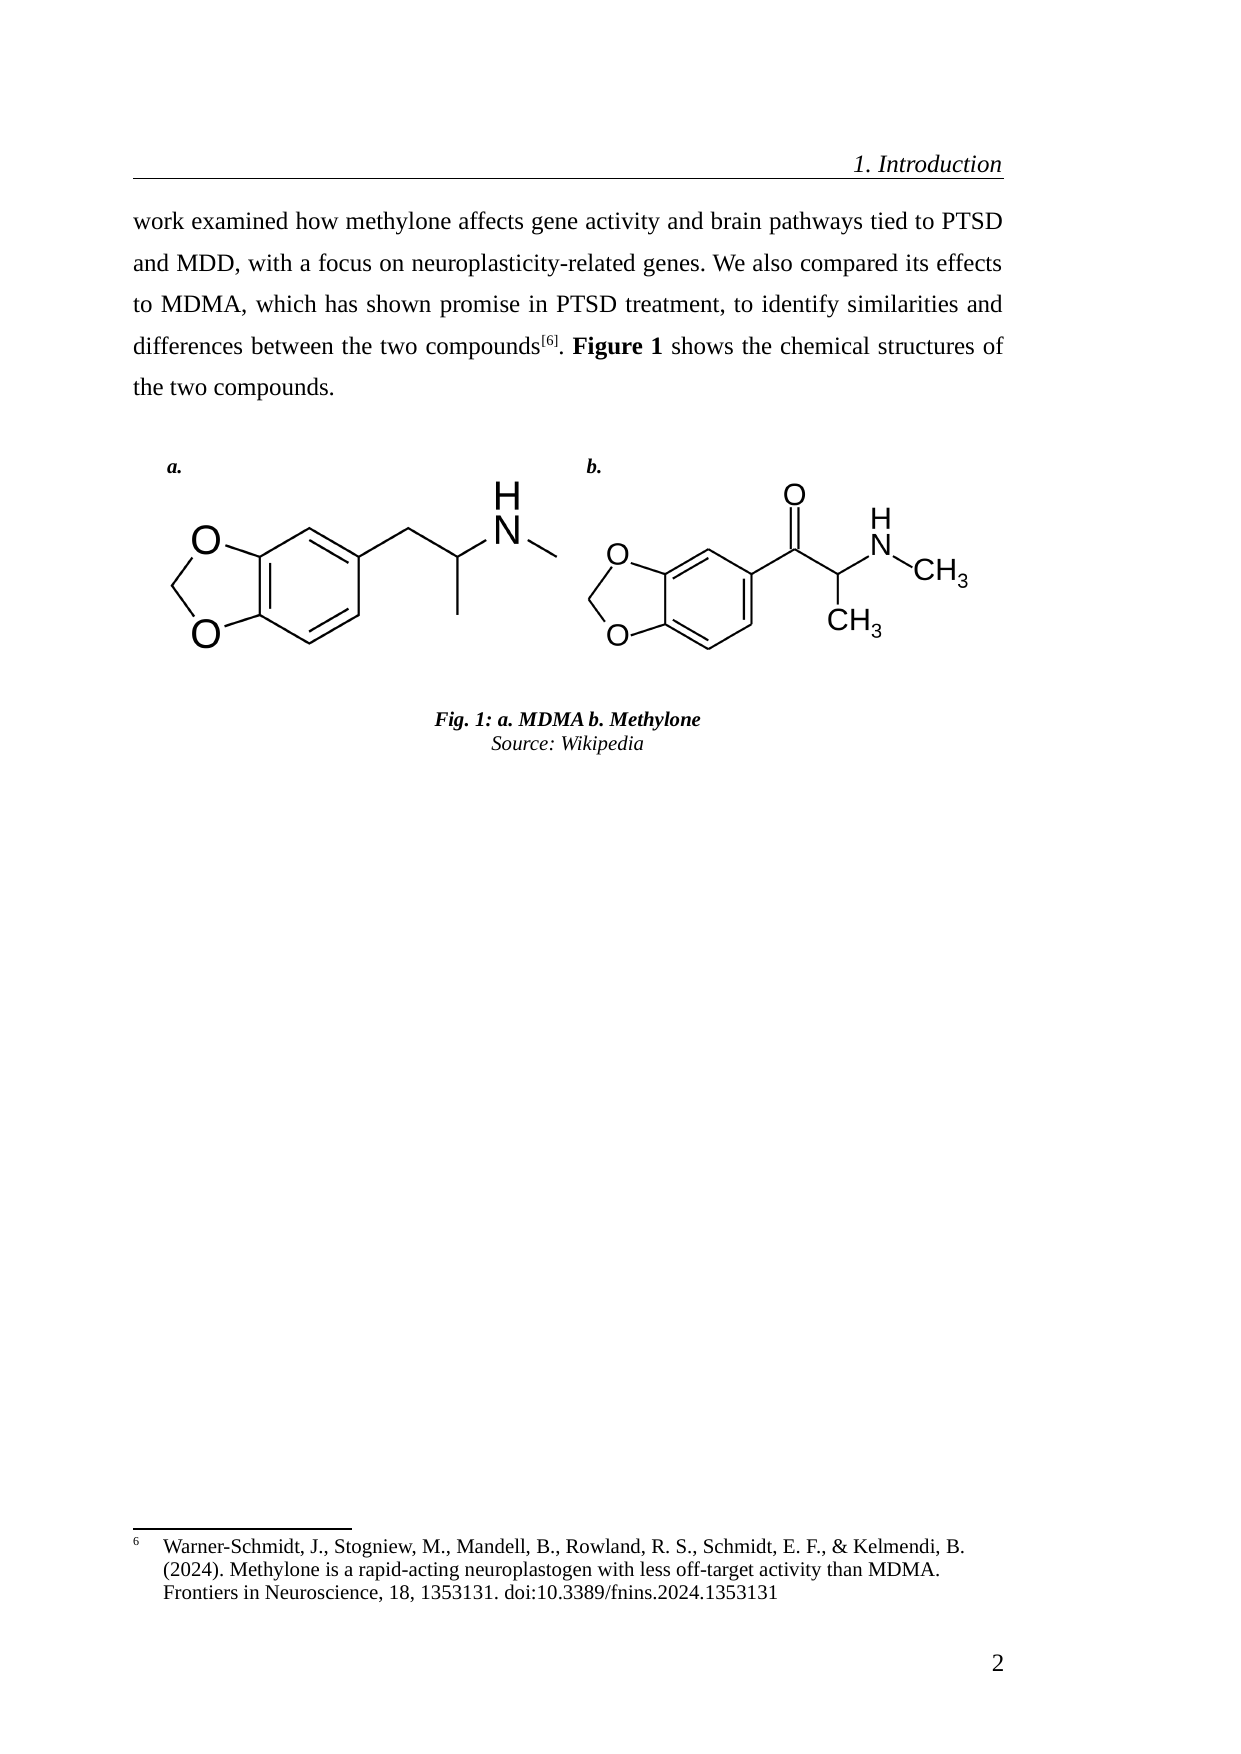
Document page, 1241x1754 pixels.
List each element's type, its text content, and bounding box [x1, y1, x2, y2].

text Warner-Schmidt, J., Stogniew, M., Mandell, B., Rowland, R. S., Schmidt, E. F., & Kelmendi, B. (2024). Methylone is a rapid-acting neuroplastogen with less off-target activity than MDMA. Frontiers in Neuroscience, 18, 1353131. doi:10.3389/fnins.2024.1353131 [133, 1535, 1004, 1604]
text Source: Wikipedia [146, 731, 991, 754]
text Fig. 1: a. MDMA b. Methylone [146, 708, 991, 731]
text work examined how methylone affects gene activity and brain pathways tied to PTSD and MDD, with a focus on neuroplasticity-related genes. We also compared its effects to MDMA, which has shown promise in PTSD treatment, to identify similarities and differences between the two compounds[]. Figure 1 shows the chemical structures of the two compounds. [133, 207, 1004, 401]
picture [166, 477, 562, 654]
picture [585, 477, 969, 653]
text a. b. [146, 454, 991, 478]
